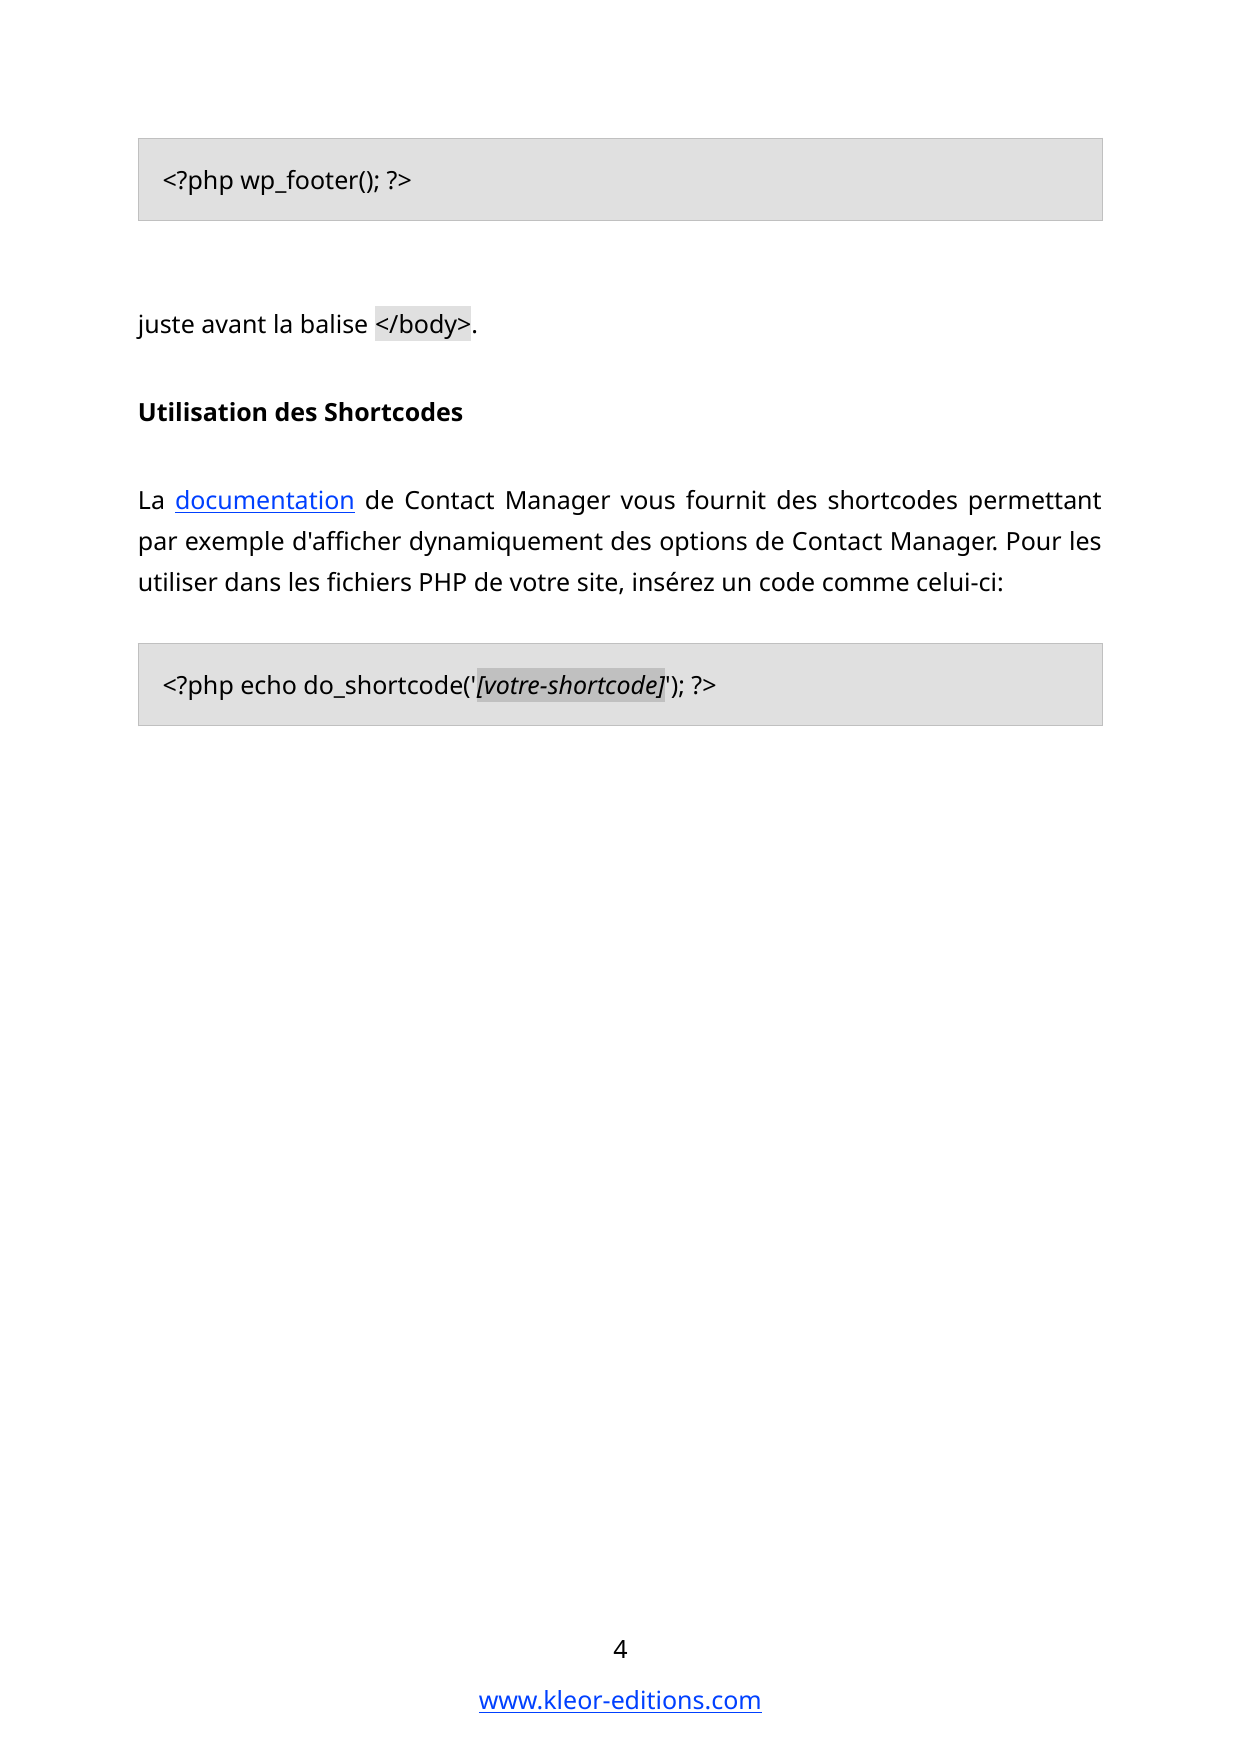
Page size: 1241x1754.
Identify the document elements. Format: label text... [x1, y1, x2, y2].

text juste avant la balise </body>. [471, 306, 1103, 341]
text <?php echo do_shortcode('[votre-shortcode]'); ?> [139, 644, 1102, 725]
text <?php wp_footer(); ?> [139, 139, 1102, 220]
text juste avant la balise </body>. [138, 306, 375, 341]
subtitle Utilisation des Shortcodes [138, 394, 1103, 429]
text La documentation de Contact Manager vous fournit des shortcodes permettant par exemple d'afficher dynamiquement des options de Contact Manager. Pour les utiliser dans les fichiers PHP de votre site, insérez un code comme celui-ci: [138, 483, 1103, 598]
